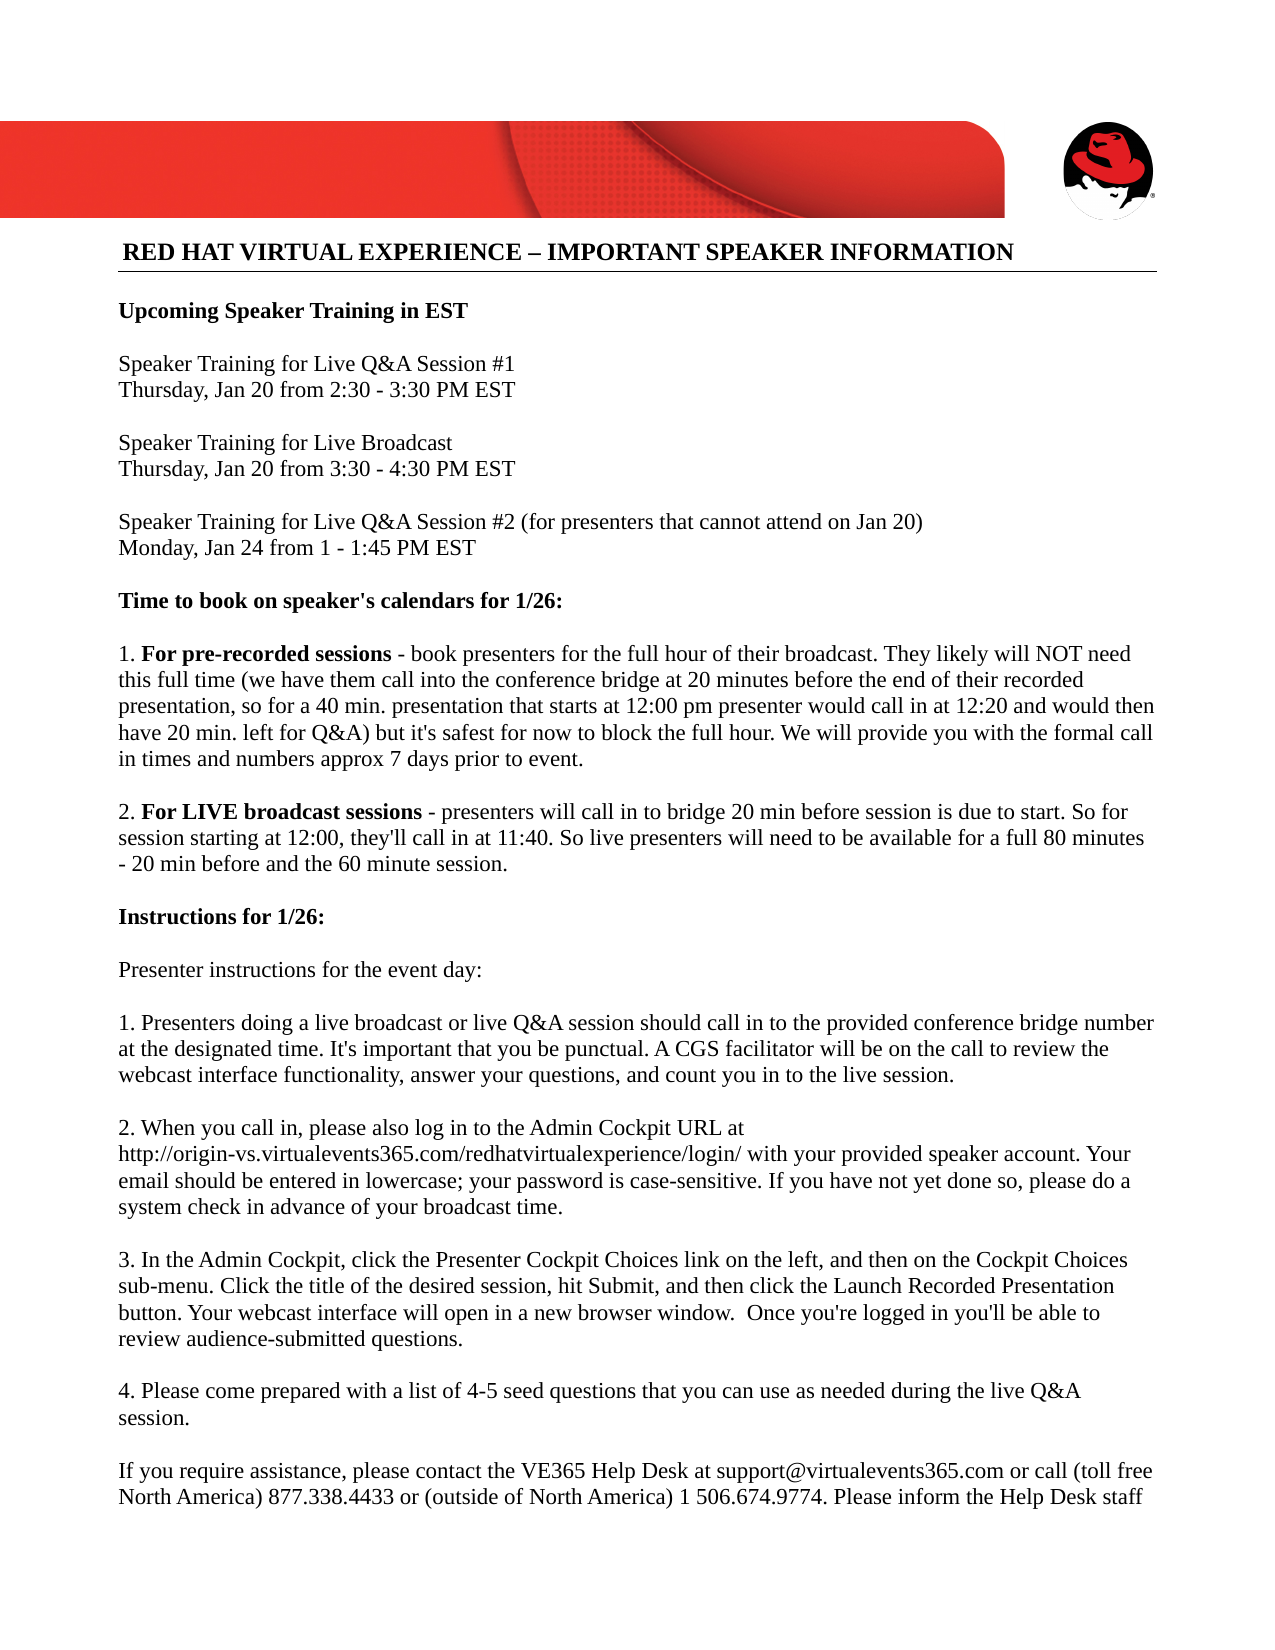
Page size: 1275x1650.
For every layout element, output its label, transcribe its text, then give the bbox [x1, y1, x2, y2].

text 1. Presenters doing a live broadcast or live Q&A session should call in to the provided conference bridge number at the designated time. It's important that you be punctual. A CGS facilitator will be on the call to review the webcast interface functionality, answer your questions, and count you in to the live session. [118, 1009, 1157, 1088]
text Time to book on speaker's calendars for 1/26: [118, 587, 1157, 613]
text Speaker Training for Live Q&A Session #1 [118, 350, 1157, 376]
text Presenter instructions for the event day: [118, 956, 1157, 982]
text Thursday, Jan 20 from 3:30 - 4:30 PM EST [118, 455, 1157, 482]
text Thursday, Jan 20 from 2:30 - 3:30 PM EST [118, 376, 1157, 402]
text Monday, Jan 24 from 1 - 1:45 PM EST [118, 534, 1157, 561]
text Speaker Training for Live Broadcast [118, 429, 1157, 455]
text Upcoming Speaker Training in EST [118, 297, 1157, 323]
text 4. Please come prepared with a list of 4-5 seed questions that you can use as needed during the live Q&A session. [118, 1378, 1157, 1430]
text Speaker Training for Live Q&A Session #2 (for presenters that cannot attend on Jan 20) [118, 508, 1157, 534]
text 1. For pre-recorded sessions - book presenters for the full hour of their broadcast. They likely will NOT need this full time (we have them call into the conference bridge at 20 minutes before the end of their recorded presentation, so for a 40 min. presentation that starts at 12:00 pm presenter would call in at 12:20 and would then have 20 min. left for Q&A) but it's safest for now to block the full hour. We will provide you with the formal call in times and numbers approx 7 days prior to event. [118, 640, 1157, 771]
text RED HAT VIRTUAL EXPERIENCE – IMPORTANT SPEAKER INFORMATION [118, 233, 1157, 271]
text Instructions for 1/26: [118, 903, 1157, 929]
text 3. In the Admin Cockpit, click the Presenter Cockpit Choices link on the left, and then on the Cockpit Choices sub-menu. Click the title of the desired session, hit Submit, and then click the Launch Recorded Presentation button. Your webcast interface will open in a new browser window. Once you're logged in you'll be able to review audience-submitted questions. [118, 1246, 1157, 1351]
picture [0, 121, 1005, 218]
text 2. When you call in, please also log in to the Admin Cockpit URL at http://origin-vs.virtualevents365.com/redhatvirtualexperience/login/ with your provided speaker account. Your email should be entered in lowercase; your password is case-sensitive. If you have not yet done so, please do a system check in advance of your broadcast time. [118, 1114, 1157, 1219]
text If you require assistance, please contact the VE365 Help Desk at support@virtualevents365.com or call (toll free North America) 877.338.4433 or (outside of North America) 1 506.674.9774. Please inform the Help Desk staff [118, 1457, 1157, 1509]
picture [1063, 122, 1155, 220]
text 2. For LIVE broadcast sessions - presenters will call in to bridge 20 min before session is due to start. So for session starting at 12:00, they'll call in at 11:40. So live presenters will need to be available for a full 80 minutes - 20 min before and the 60 minute session. [118, 798, 1157, 877]
